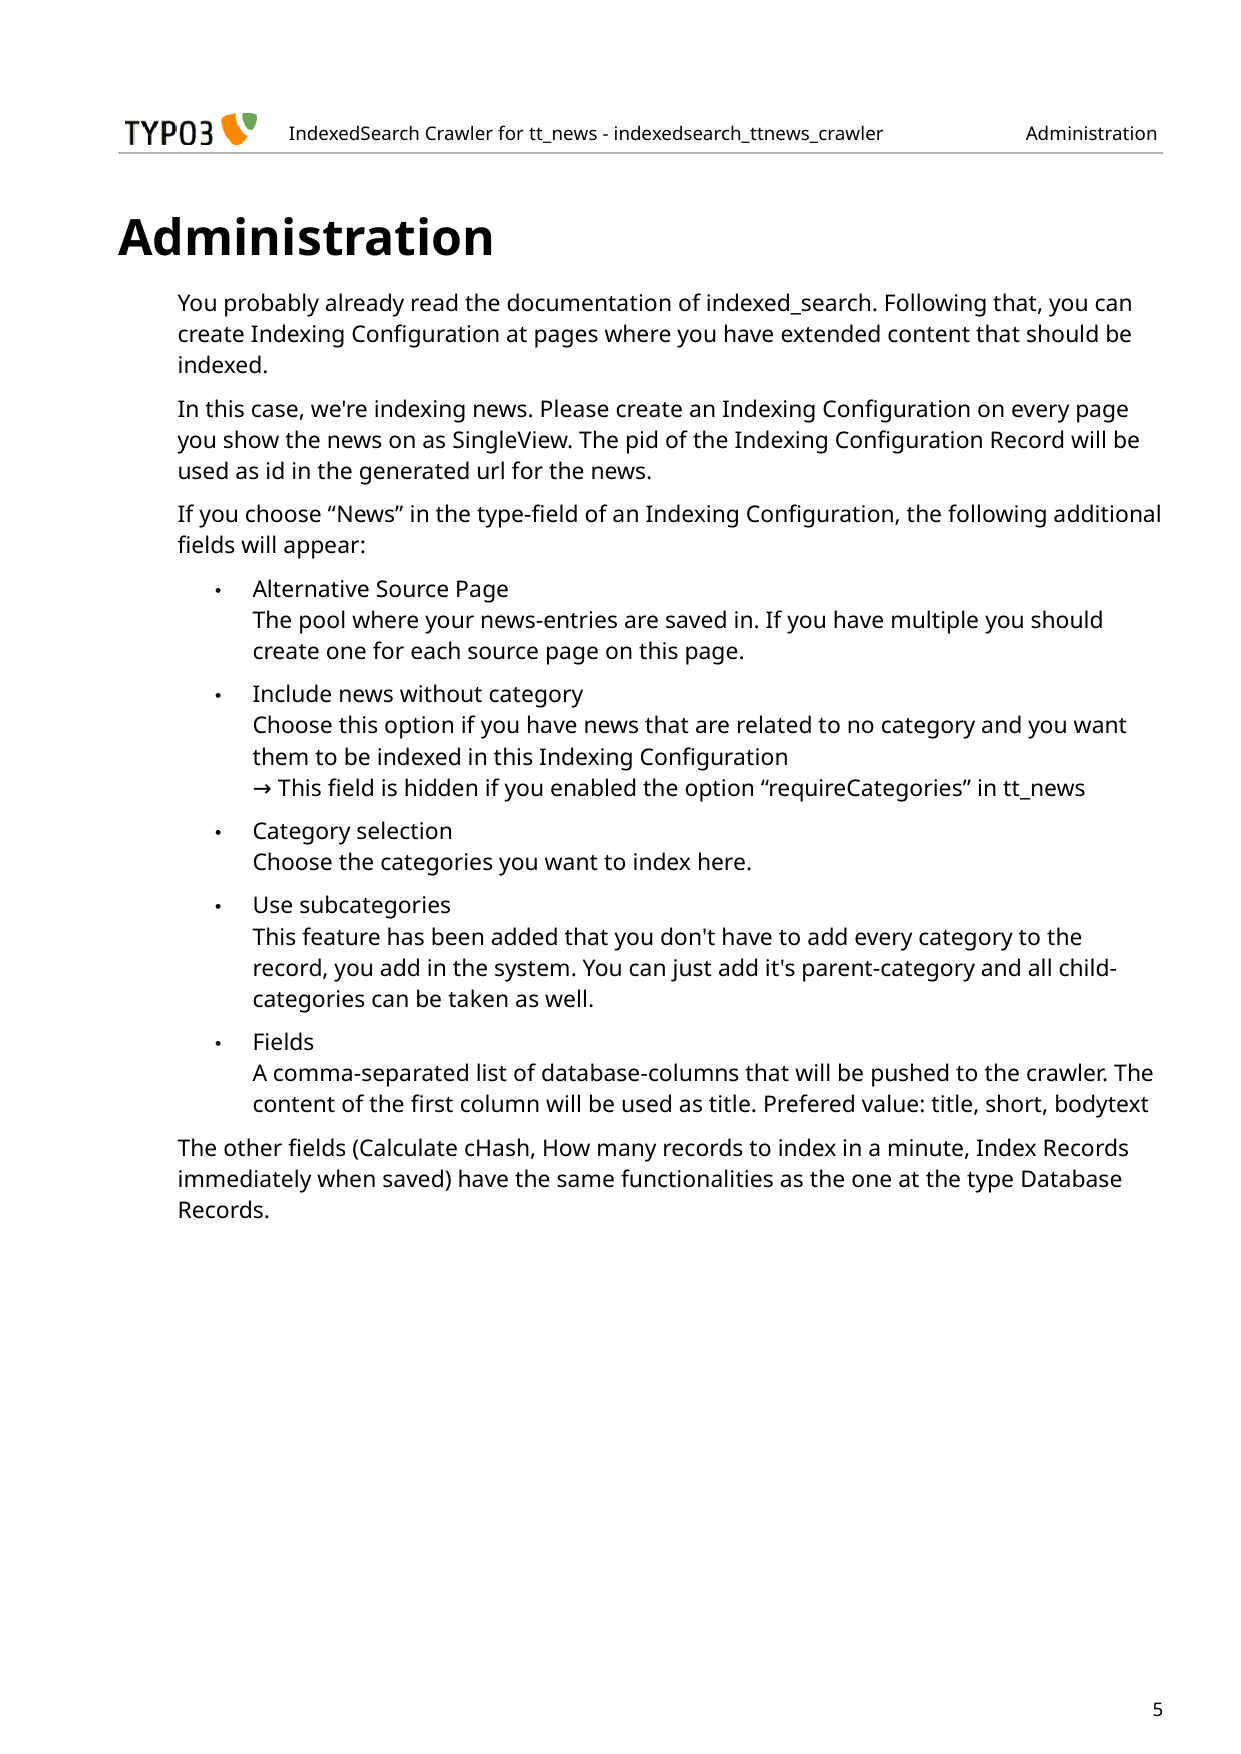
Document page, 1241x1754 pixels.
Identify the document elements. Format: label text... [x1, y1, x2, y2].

picture [124, 112, 260, 145]
subtitle Administration [118, 202, 1163, 269]
text If you choose “News” in the type-field of an Indexing Configuration, the following additional fields will appear: [177, 498, 1163, 560]
list Include news without category Choose this option if you have news that are related to no category and you want them to be indexed in this Indexing Configuration → This field is hidden if you enabled the option “requireCategories” in tt_news [215, 678, 1163, 802]
list Alternative Source Page The pool where your news-entries are saved in. If you have multiple you should create one for each source page on this page. [215, 573, 1163, 666]
text The other fields (Calculate cHash, How many records to index in a minute, Index Records immediately when saved) have the same functionalities as the one at the type Database Records. [177, 1131, 1163, 1224]
list Use subcategories This feature has been added that you don't have to add every category to the record, you add in the system. You can just add it's parent-category and all child-categories can be taken as well. [215, 889, 1163, 1013]
text In this case, we're indexing news. Please create an Indexing Configuration on every page you show the news on as SingleView. The pid of the Indexing Configuration Record will be used as id in the generated url for the news. [177, 393, 1163, 486]
list Category selection Choose the categories you want to index here. [215, 815, 1163, 877]
text You probably already read the documentation of indexed_search. Following that, you can create Indexing Configuration at pages where you have extended content that should be indexed. [177, 287, 1163, 380]
list Fields A comma-separated list of database-columns that will be pushed to the crawler. The content of the first column will be used as title. Prefered value: title, short, bodytext [215, 1026, 1163, 1119]
